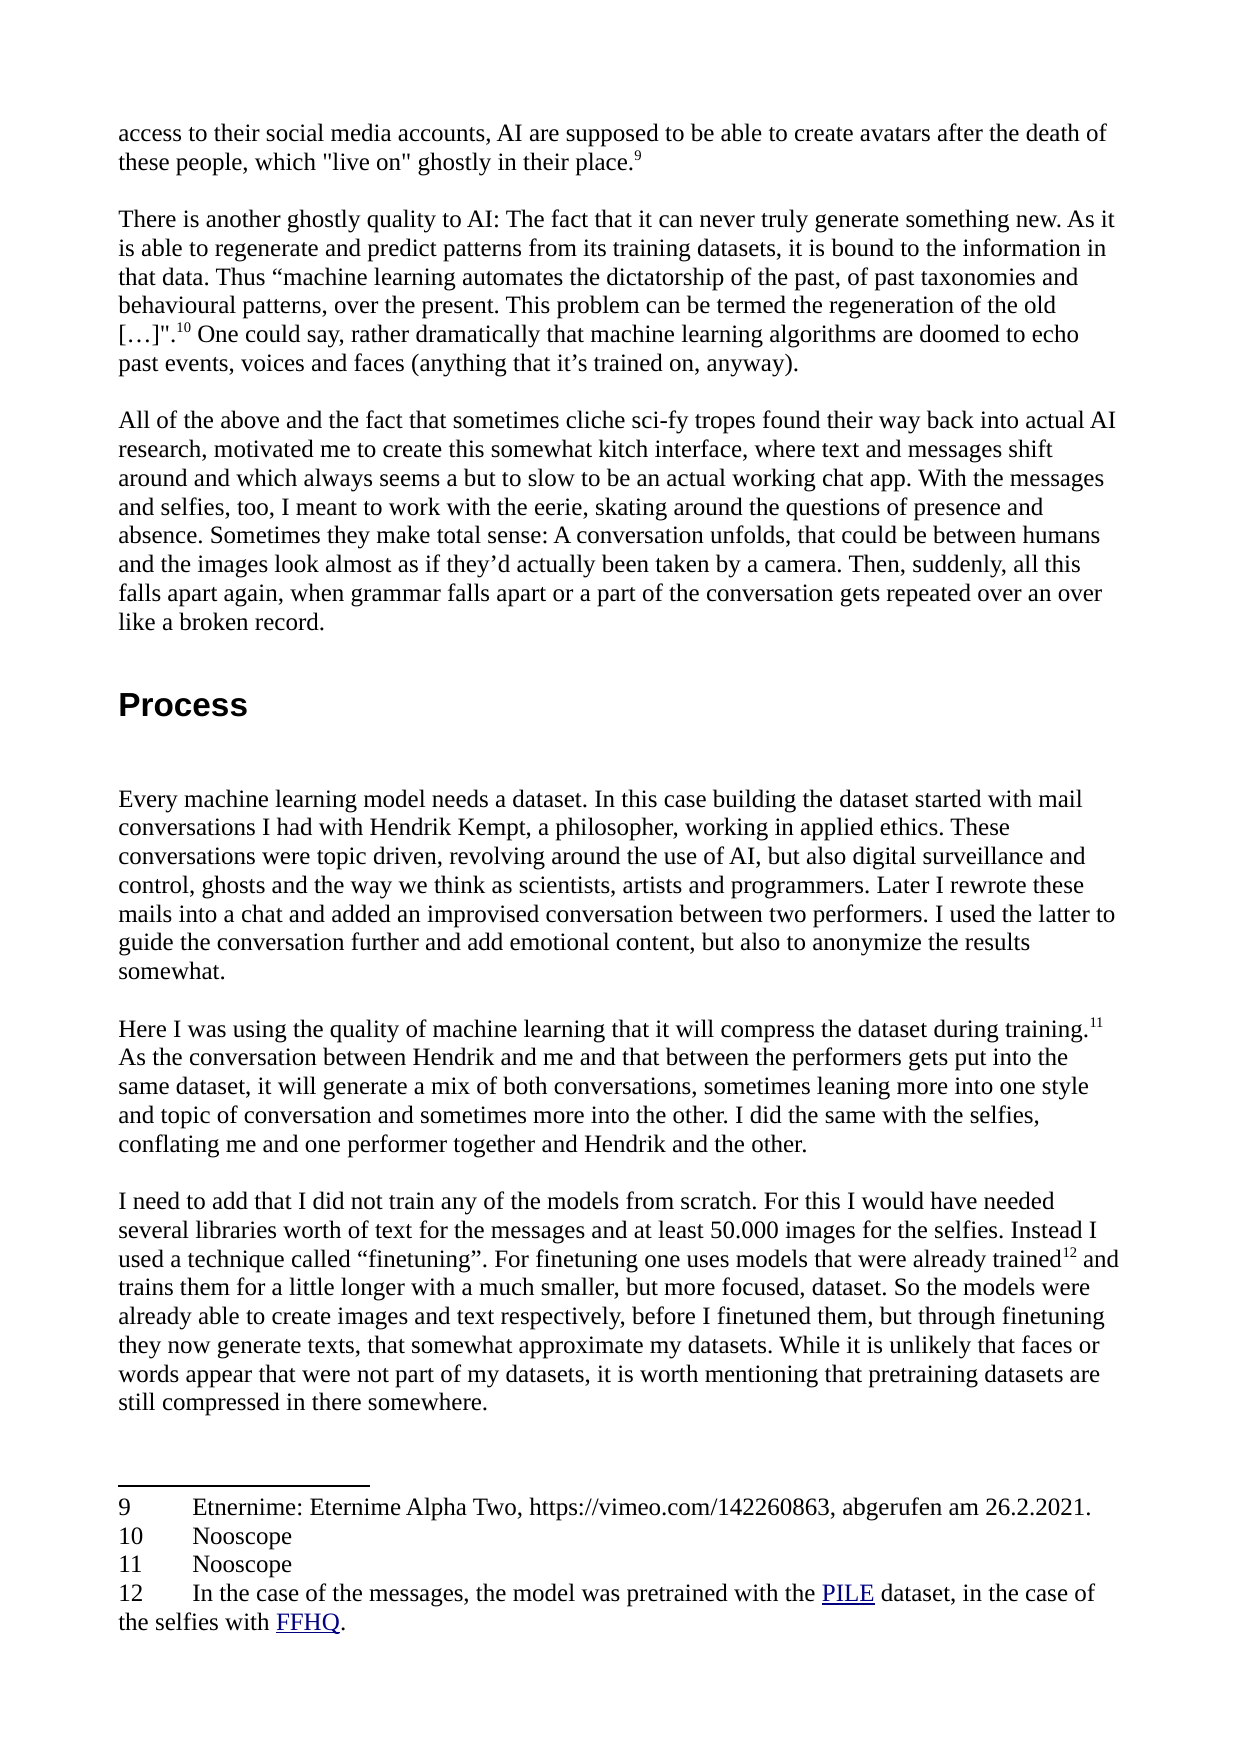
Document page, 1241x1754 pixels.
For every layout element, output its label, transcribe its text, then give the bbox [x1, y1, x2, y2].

text I need to add that I did not train any of the models from scratch. For this I would have needed several libraries worth of text for the messages and at least 50.000 images for the selfies. Instead I used a technique called “finetuning”. For finetuning one uses models that were already trained and trains them for a little longer with a much smaller, but more focused, dataset. So the models were already able to create images and text respectively, before I finetuned them, but through finetuning they now generate texts, that somewhat approximate my datasets. While it is unlikely that faces or words appear that were not part of my datasets, it is worth mentioning that pretraining datasets are still compressed in there somewhere. [118, 1186, 1122, 1416]
text Nooscope [118, 1549, 1122, 1578]
text In the case of the messages, the model was pretrained with the PILE dataset, in the case of the selfies with FFHQ. [118, 1578, 1122, 1636]
text Etnernime: Eternime Alpha Two, https://vimeo.com/142260863, abgerufen am 26.2.2021. [118, 1492, 1122, 1521]
subtitle Process [118, 685, 1122, 724]
text Nooscope [118, 1521, 1122, 1549]
text All of the above and the fact that sometimes cliche sci-fy tropes found their way back into actual AI research, motivated me to create this somewhat kitch interface, where text and messages shift around and which always seems a but to slow to be an actual working chat app. With the messages and selfies, too, I meant to work with the eerie, skating around the questions of presence and absence. Sometimes they make total sense: A conversation unfolds, that could be between humans and the images look almost as if they’d actually been taken by a camera. Then, suddenly, all this falls apart again, when grammar falls apart or a part of the conversation gets repeated over an over like a broken record. [118, 406, 1122, 636]
text access to their social media accounts, AI are supposed to be able to create avatars after the death of these people, which "live on" ghostly in their place. [118, 118, 1122, 176]
text Here I was using the quality of machine learning that it will compress the dataset during training. As the conversation between Hendrik and me and that between the performers gets put into the same dataset, it will generate a mix of both conversations, sometimes leaning more into one style and topic of conversation and sometimes more into the other. I did the same with the selfies, conflating me and one performer together and Hendrik and the other. [118, 1014, 1122, 1157]
text There is another ghostly quality to AI: The fact that it can never truly generate something new. As it is able to regenerate and predict patterns from its training datasets, it is bound to the information in that data. Thus “machine learning automates the dictatorship of the past, of past taxonomies and behavioural patterns, over the present. This problem can be termed the regeneration of the old […]". One could say, rather dramatically that machine learning algorithms are doomed to echo past events, voices and faces (anything that it’s trained on, anyway). [118, 204, 1122, 377]
text Every machine learning model needs a dataset. In this case building the dataset started with mail conversations I had with Hendrik Kempt, a philosopher, working in applied ethics. These conversations were topic driven, revolving around the use of AI, but also digital surveillance and control, ghosts and the way we think as scientists, artists and programmers. Later I rewrote these mails into a chat and added an improvised conversation between two performers. I used the latter to guide the conversation further and add emotional content, but also to anonymize the results somewhat. [118, 784, 1122, 985]
